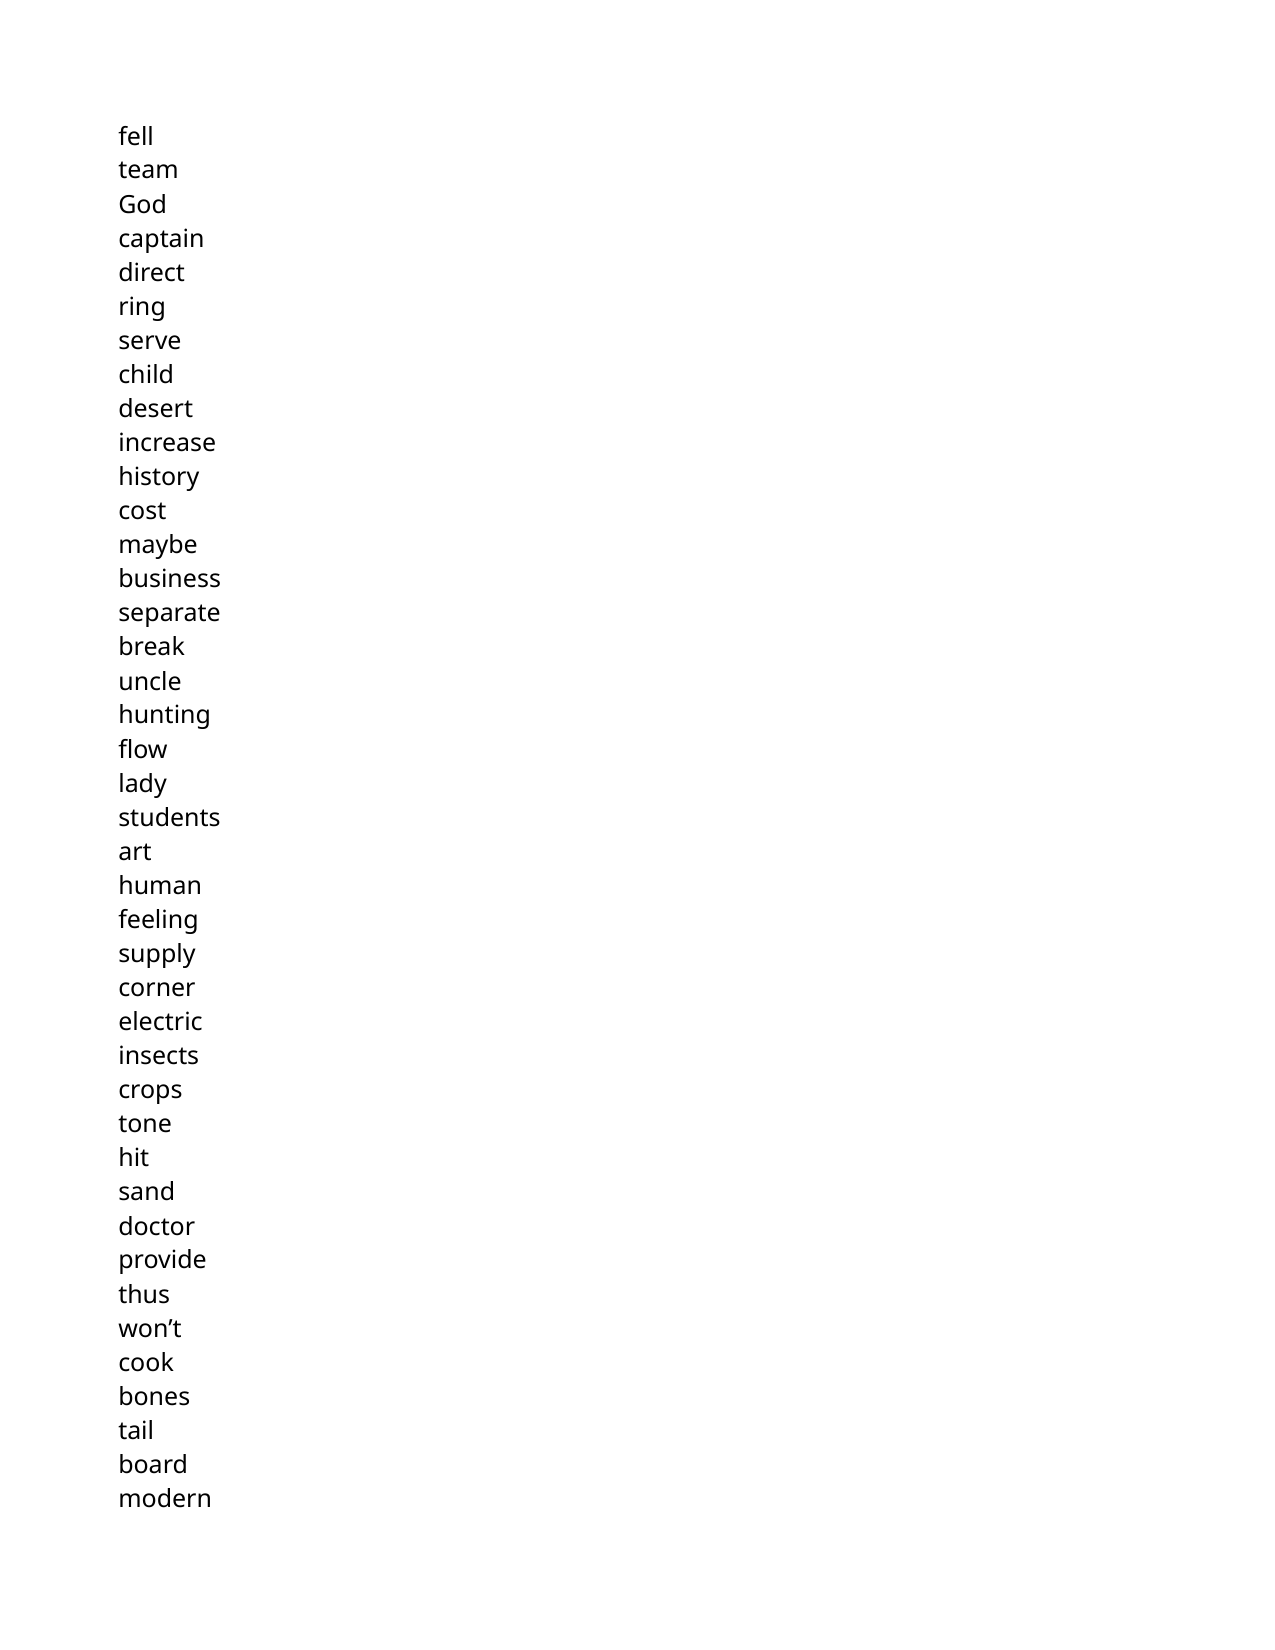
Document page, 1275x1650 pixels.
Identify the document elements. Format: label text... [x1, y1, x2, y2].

text art [118, 833, 1157, 867]
text won’t [118, 1310, 1157, 1344]
text human [118, 867, 1157, 902]
text cost [118, 493, 1157, 527]
text ring [118, 288, 1157, 322]
text students [118, 799, 1157, 833]
text flow [118, 731, 1157, 765]
text business [118, 561, 1157, 595]
text cook [118, 1344, 1157, 1378]
text supply [118, 936, 1157, 970]
text sand [118, 1174, 1157, 1208]
text bones [118, 1378, 1157, 1412]
text tail [118, 1412, 1157, 1447]
text lady [118, 765, 1157, 799]
text electric [118, 1004, 1157, 1038]
text thus [118, 1276, 1157, 1310]
text insects [118, 1038, 1157, 1072]
text uncle [118, 663, 1157, 697]
text modern [118, 1481, 1157, 1515]
text hunting [118, 697, 1157, 731]
text captain [118, 220, 1157, 254]
text tone [118, 1106, 1157, 1140]
text fell [118, 118, 1157, 152]
text child [118, 357, 1157, 391]
text board [118, 1447, 1157, 1481]
text team [118, 152, 1157, 186]
text increase [118, 425, 1157, 459]
text provide [118, 1242, 1157, 1276]
text direct [118, 254, 1157, 288]
text history [118, 459, 1157, 493]
text break [118, 629, 1157, 663]
text corner [118, 970, 1157, 1004]
text maybe [118, 527, 1157, 561]
text desert [118, 391, 1157, 425]
text crops [118, 1072, 1157, 1106]
text God [118, 186, 1157, 220]
text separate [118, 595, 1157, 629]
text doctor [118, 1208, 1157, 1242]
text feeling [118, 902, 1157, 936]
text serve [118, 322, 1157, 357]
text hit [118, 1140, 1157, 1174]
